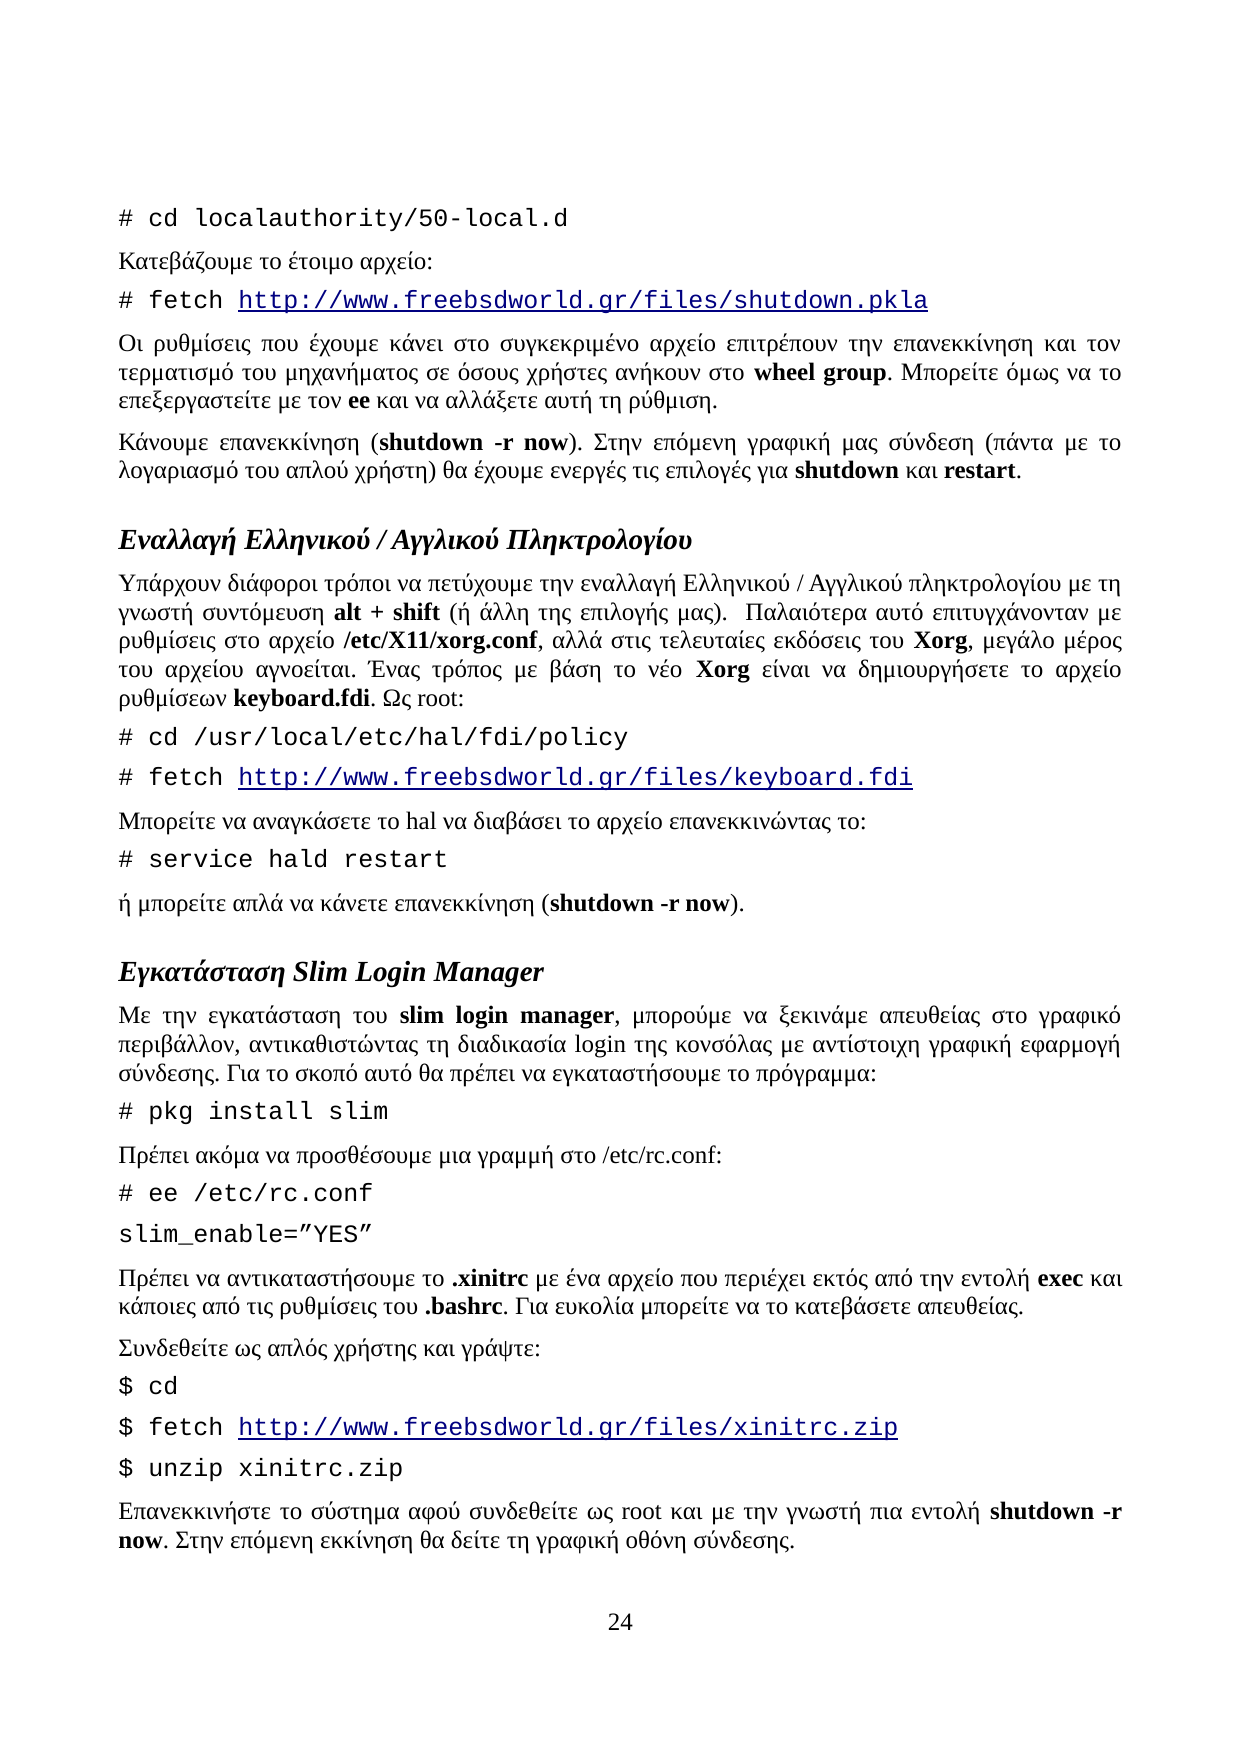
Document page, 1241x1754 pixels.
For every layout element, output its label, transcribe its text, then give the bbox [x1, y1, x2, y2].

text $ unzip xinitrc.zip [118, 1456, 1122, 1484]
text Επανεκκινήστε το σύστημα αφού συνδεθείτε ως root και με την γνωστή πια εντολή shutdown -r now. Στην επόμενη εκκίνηση θα δείτε τη γραφική οθόνη σύνδεσης. [118, 1496, 1122, 1554]
text # fetch http://www.freebsdworld.gr/files/shutdown.pkla [118, 287, 1122, 316]
text # ee /etc/rc.conf [118, 1181, 1122, 1209]
text slim_enable=”YES” [118, 1222, 1122, 1250]
text # cd /usr/local/etc/hal/fdi/policy [118, 724, 1122, 752]
text Υπάρχουν διάφοροι τρόποι να πετύχουμε την εναλλαγή Ελληνικού / Αγγλικού πληκτρολογίου με τη γνωστή συντόμευση alt + shift (ή άλλη της επιλογής μας). Παλαιότερα αυτό επιτυγχάνονταν με ρυθμίσεις στο αρχείο /etc/X11/xorg.conf, αλλά στις τελευταίες εκδόσεις του Xorg, μεγάλο μέρος του αρχείου αγνοείται. Ένας τρόπος με βάση το νέο Xorg είναι να δημιουργήσετε το αρχείο ρυθμίσεων keyboard.fdi. Ως root: [118, 568, 1122, 712]
text # service hald restart [118, 847, 1122, 875]
text Συνδεθείτε ως απλός χρήστης και γράψτε: [118, 1333, 1122, 1361]
text Με την εγκατάσταση του slim login manager, μπορούμε να ξεκινάμε απευθείας στο γραφικό περιβάλλον, αντικαθιστώντας τη διαδικασία login της κονσόλας με αντίστοιχη γραφική εφαρμογή σύνδεσης. Για το σκοπό αυτό θα πρέπει να εγκαταστήσουμε το πρόγραμμα: [118, 1000, 1122, 1086]
text # fetch http://www.freebsdworld.gr/files/keyboard.fdi [118, 765, 1122, 793]
text Κατεβάζουμε το έτοιμο αρχείο: [118, 246, 1122, 275]
text $ cd [118, 1374, 1122, 1402]
subtitle Εναλλαγή Ελληνικού / Αγγλικού Πληκτρολογίου [118, 522, 1122, 555]
text # pkg install slim [118, 1099, 1122, 1127]
text Πρέπει να αντικαταστήσουμε το .xinitrc με ένα αρχείο που περιέχει εκτός από την εντολή exec και κάποιες από τις ρυθμίσεις του .bashrc. Για ευκολία μπορείτε να το κατεβάσετε απευθείας. [118, 1263, 1122, 1320]
text Μπορείτε να αναγκάσετε το hal να διαβάσει το αρχείο επανεκκινώντας το: [118, 806, 1122, 834]
text $ fetch http://www.freebsdworld.gr/files/xinitrc.zip [118, 1415, 1122, 1443]
text ή μπορείτε απλά να κάνετε επανεκκίνηση (shutdown -r now). [118, 888, 1122, 917]
subtitle Εγκατάσταση Slim Login Manager [118, 954, 1122, 988]
text Πρέπει ακόμα να προσθέσουμε μια γραμμή στο /etc/rc.conf: [118, 1140, 1122, 1168]
text Οι ρυθμίσεις που έχουμε κάνει στο συγκεκριμένο αρχείο επιτρέπουν την επανεκκίνηση και τον τερματισμό του μηχανήματος σε όσους χρήστες ανήκουν στο wheel group. Μπορείτε όμως να το επεξεργαστείτε με τον ee και να αλλάξετε αυτή τη ρύθμιση. [118, 328, 1122, 414]
text Κάνουμε επανεκκίνηση (shutdown -r now). Στην επόμενη γραφική μας σύνδεση (πάντα με το λογαριασμό του απλού χρήστη) θα έχουμε ενεργές τις επιλογές για shutdown και restart. [118, 427, 1122, 484]
text # cd localauthority/50-local.d [118, 205, 1122, 233]
